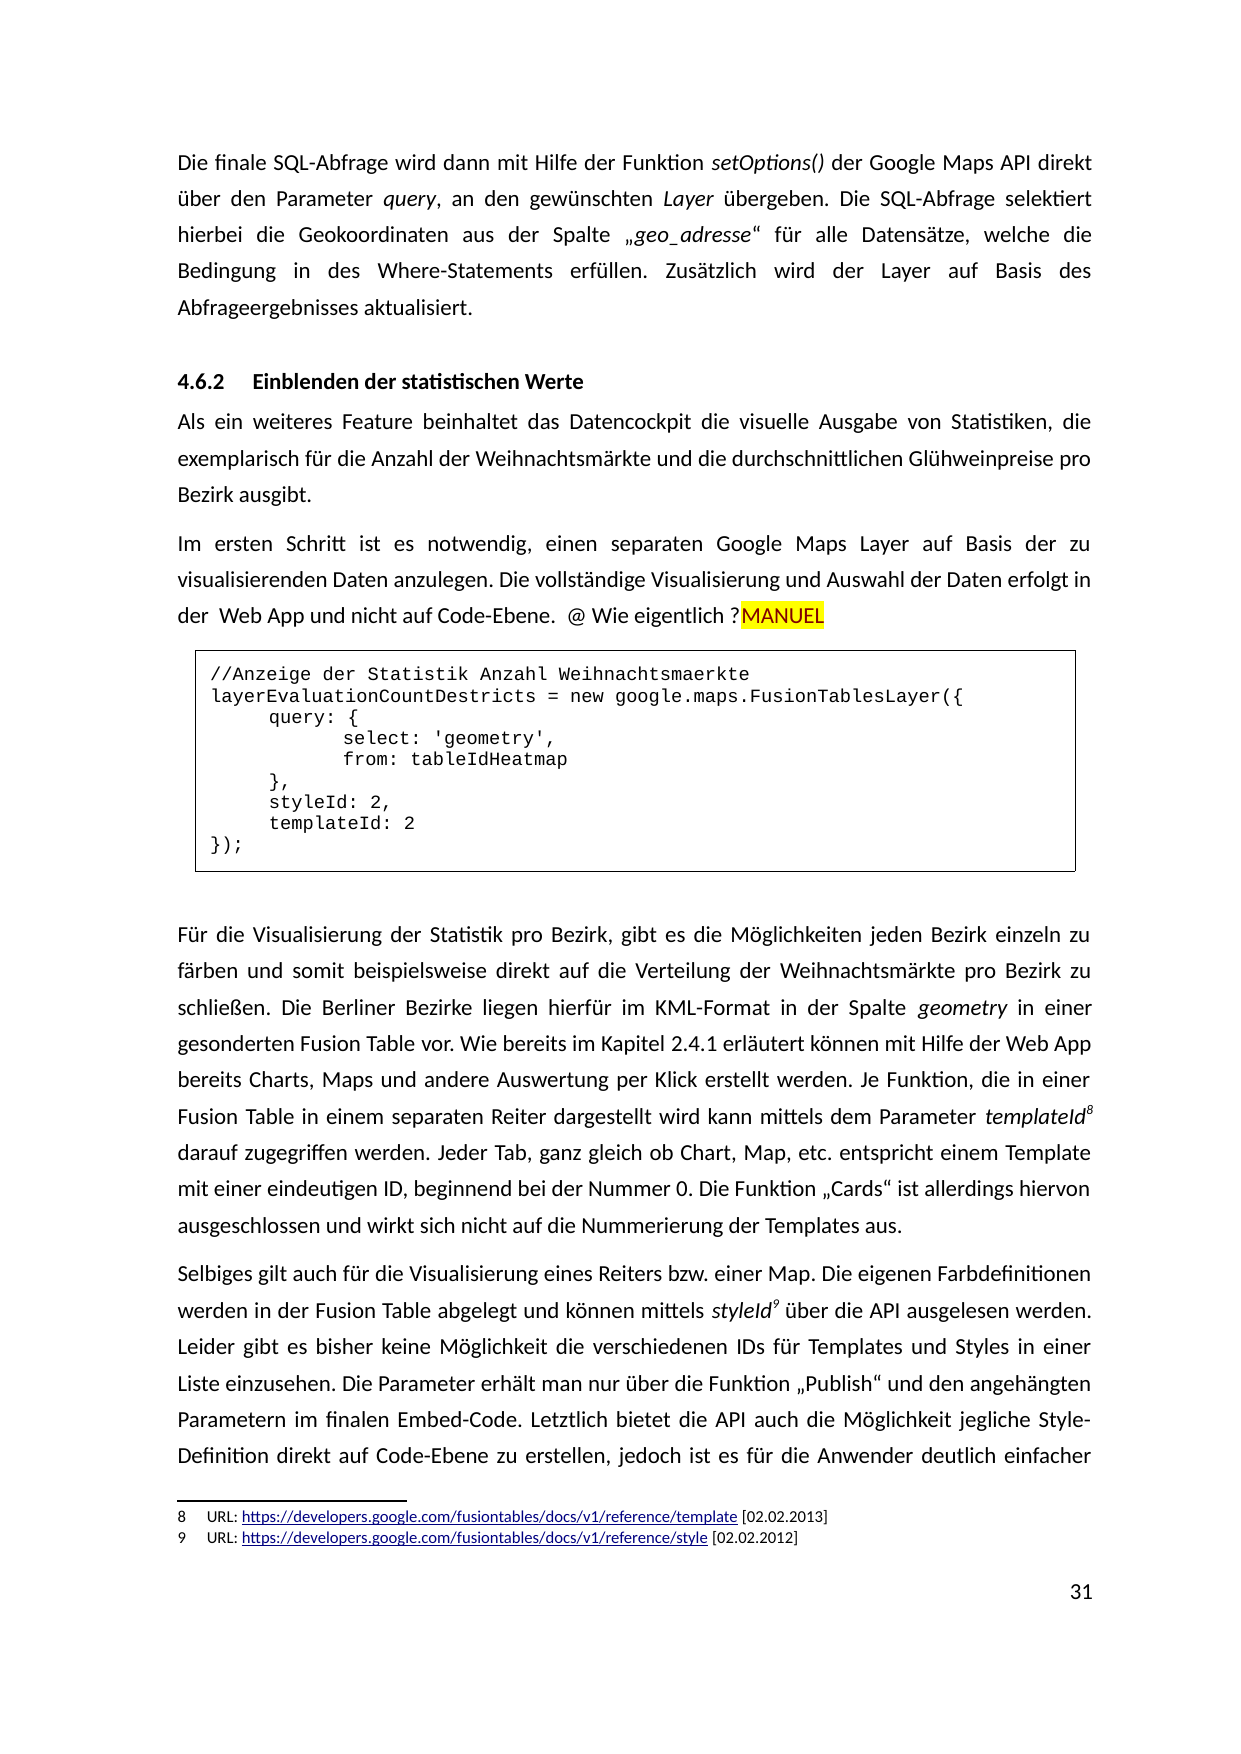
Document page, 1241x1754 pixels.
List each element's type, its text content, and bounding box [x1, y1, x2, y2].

text URL: https://developers.google.com/fusiontables/docs/v1/reference/style [02.02.2012] [177, 1527, 1093, 1547]
text select: 'geometry', [196, 714, 1075, 735]
text styleId: 2, [196, 778, 1075, 799]
text URL: https://developers.google.com/fusiontables/docs/v1/reference/template [02.02.2013] [177, 1507, 1093, 1527]
text Im ersten Schritt ist es notwendig, einen separaten Google Maps Layer auf Basis der zu visualisierenden Daten anzulegen. Die vollständige Visualisierung und Auswahl der Daten erfolgt in der Web App und nicht auf Code-Ebene. @ Wie eigentlich ?MANUEL [177, 529, 1093, 629]
text Als ein weiteres Feature beinhaltet das Datencockpit die visuelle Ausgabe von Statistiken, die exemplarisch für die Anzahl der Weihnachtsmärkte und die durchschnittlichen Glühweinpreise pro Bezirk ausgibt. [177, 407, 1093, 508]
text }); [196, 820, 1075, 871]
text Selbiges gilt auch für die Visualisierung eines Reiters bzw. einer Map. Die eigenen Farbdefinitionen werden in der Fusion Table abgelegt und können mittels styleId über die API ausgelesen werden. Leider gibt es bisher keine Möglichkeit die verschiedenen IDs für Templates und Styles in einer Liste einzusehen. Die Parameter erhält man nur über die Funktion „Publish“ und den angehängten Parametern im finalen Embed-Code. Letztlich bietet die API auch die Möglichkeit jegliche Style-Definition direkt auf Code-Ebene zu erstellen, jedoch ist es für die Anwender deutlich einfacher [177, 1259, 1093, 1469]
subtitle Einblenden der statistischen Werte [177, 367, 1093, 395]
text layerEvaluationCountDestricts = new google.maps.FusionTablesLayer({ [196, 671, 1075, 693]
text query: { [196, 693, 1075, 714]
text }, [368, 756, 373, 764]
text //Anzeige der Statistik Anzahl Weihnachtsmaerkte [196, 651, 1075, 671]
text templateId: 2 [196, 799, 1075, 820]
text }, [196, 756, 1075, 778]
text from: tableIdHeatmap [196, 735, 1075, 756]
text Für die Visualisierung der Statistik pro Bezirk, gibt es die Möglichkeiten jeden Bezirk einzeln zu färben und somit beispielsweise direkt auf die Verteilung der Weihnachtsmärkte pro Bezirk zu schließen. Die Berliner Bezirke liegen hierfür im KML-Format in der Spalte geometry in einer gesonderten Fusion Table vor. Wie bereits im Kapitel 2.4.1 erläutert können mit Hilfe der Web App bereits Charts, Maps und andere Auswertung per Klick erstellt werden. Je Funktion, die in einer Fusion Table in einem separaten Reiter dargestellt wird kann mittels dem Parameter templateId darauf zugegriffen werden. Jeder Tab, ganz gleich ob Chart, Map, etc. entspricht einem Template mit einer eindeutigen ID, beginnend bei der Nummer 0. Die Funktion „Cards“ ist allerdings hiervon ausgeschlossen und wirkt sich nicht auf die Nummerierung der Templates aus. [177, 920, 1093, 1239]
text Die finale SQL-Abfrage wird dann mit Hilfe der Funktion setOptions() der Google Maps API direkt über den Parameter query, an den gewünschten Layer übergeben. Die SQL-Abfrage selektiert hierbei die Geokoordinaten aus der Spalte „geo_adresse“ für alle Datensätze, welche die Bedingung in des Where-Statements erfüllen. Zusätzlich wird der Layer auf Basis des Abfrageergebnisses aktualisiert. [177, 148, 1093, 321]
